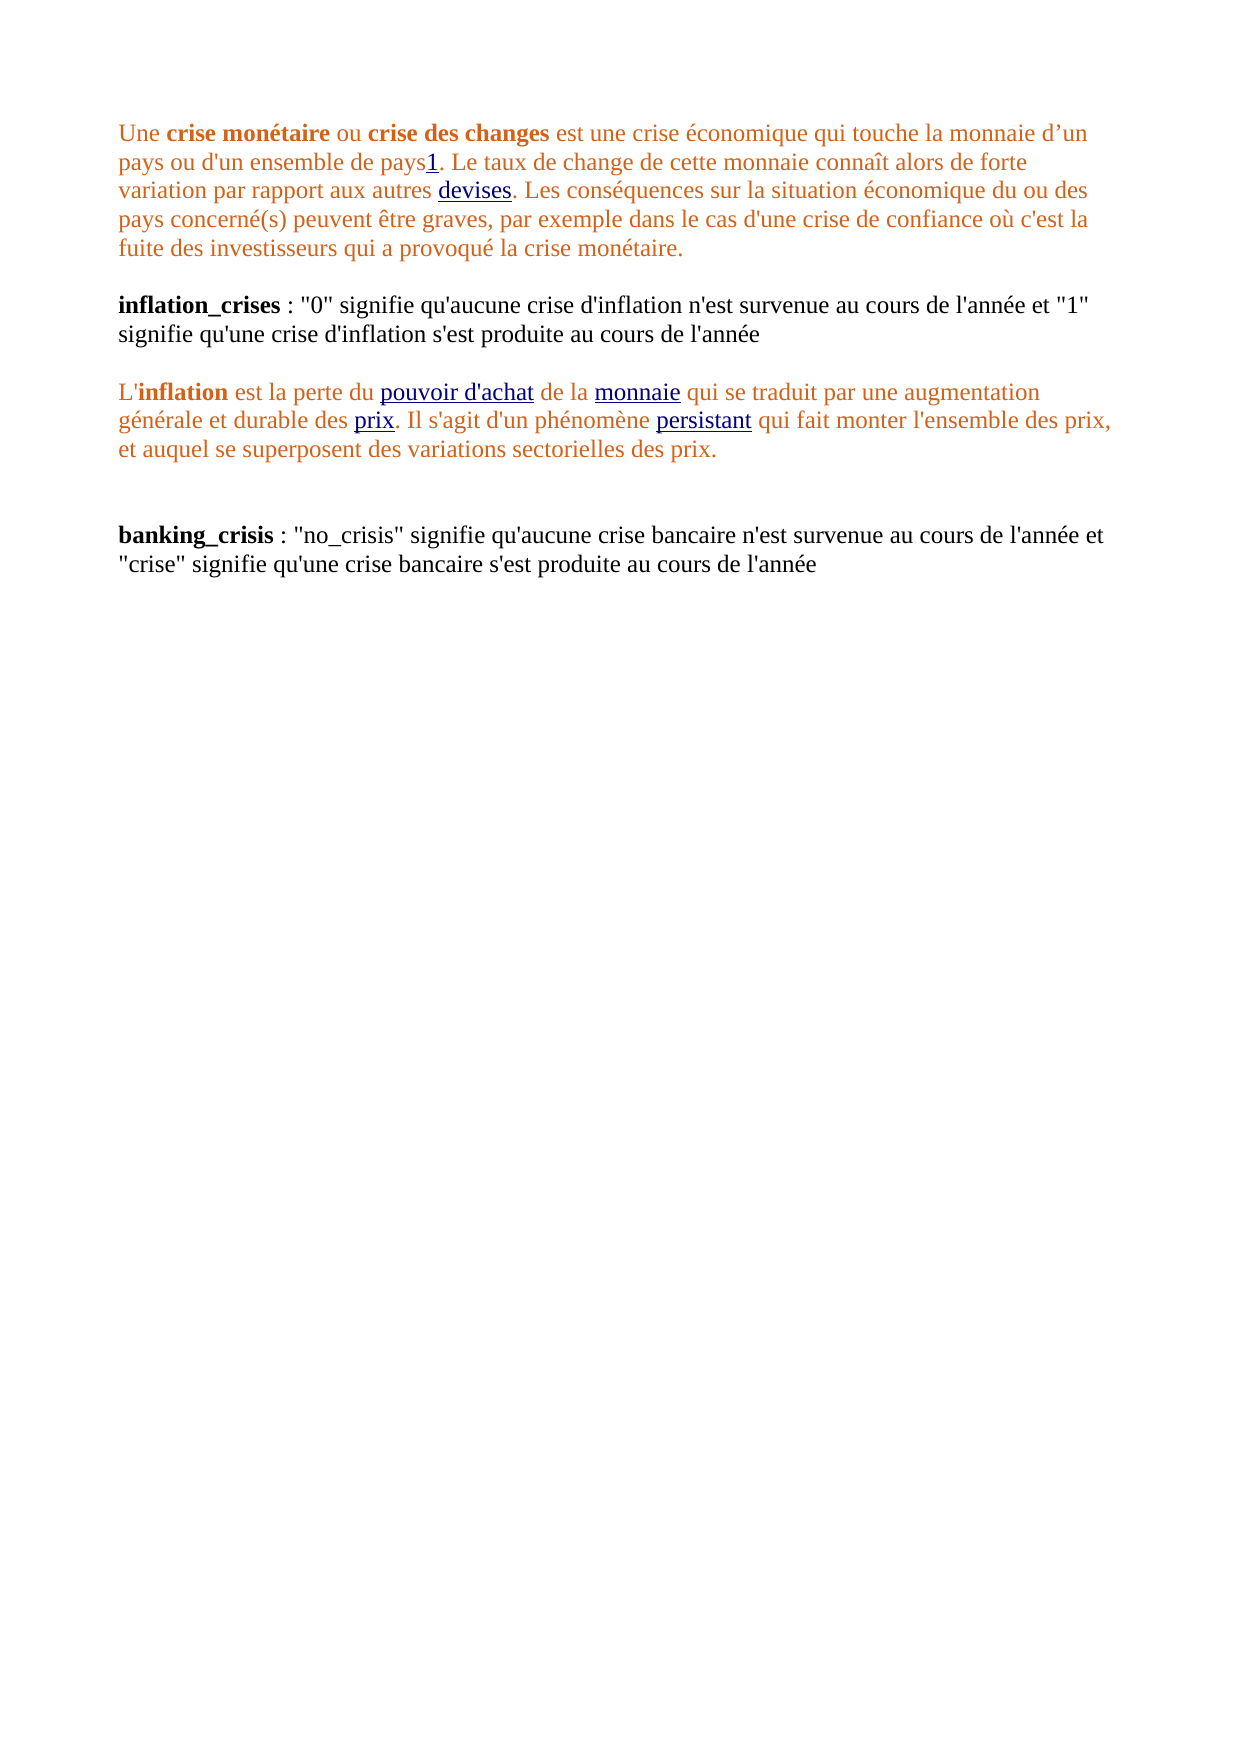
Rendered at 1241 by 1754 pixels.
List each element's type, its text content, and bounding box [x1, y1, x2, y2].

text Une crise monétaire ou crise des changes est une crise économique qui touche la monnaie d’un pays ou d'un ensemble de pays1. Le taux de change de cette monnaie connaît alors de forte variation par rapport aux autres devises. Les conséquences sur la situation économique du ou des pays concerné(s) peuvent être graves, par exemple dans le cas d'une crise de confiance où c'est la fuite des investisseurs qui a provoqué la crise monétaire. [118, 118, 1122, 262]
text banking_crisis : "no_crisis" signifie qu'aucune crise bancaire n'est survenue au cours de l'année et "crise" signifie qu'une crise bancaire s'est produite au cours de l'année [118, 521, 1122, 578]
text L'inflation est la perte du pouvoir d'achat de la monnaie qui se traduit par une augmentation générale et durable des prix. Il s'agit d'un phénomène persistant qui fait monter l'ensemble des prix, et auquel se superposent des variations sectorielles des prix. [118, 377, 1122, 463]
text inflation_crises : "0" signifie qu'aucune crise d'inflation n'est survenue au cours de l'année et "1" signifie qu'une crise d'inflation s'est produite au cours de l'année [118, 291, 1122, 348]
